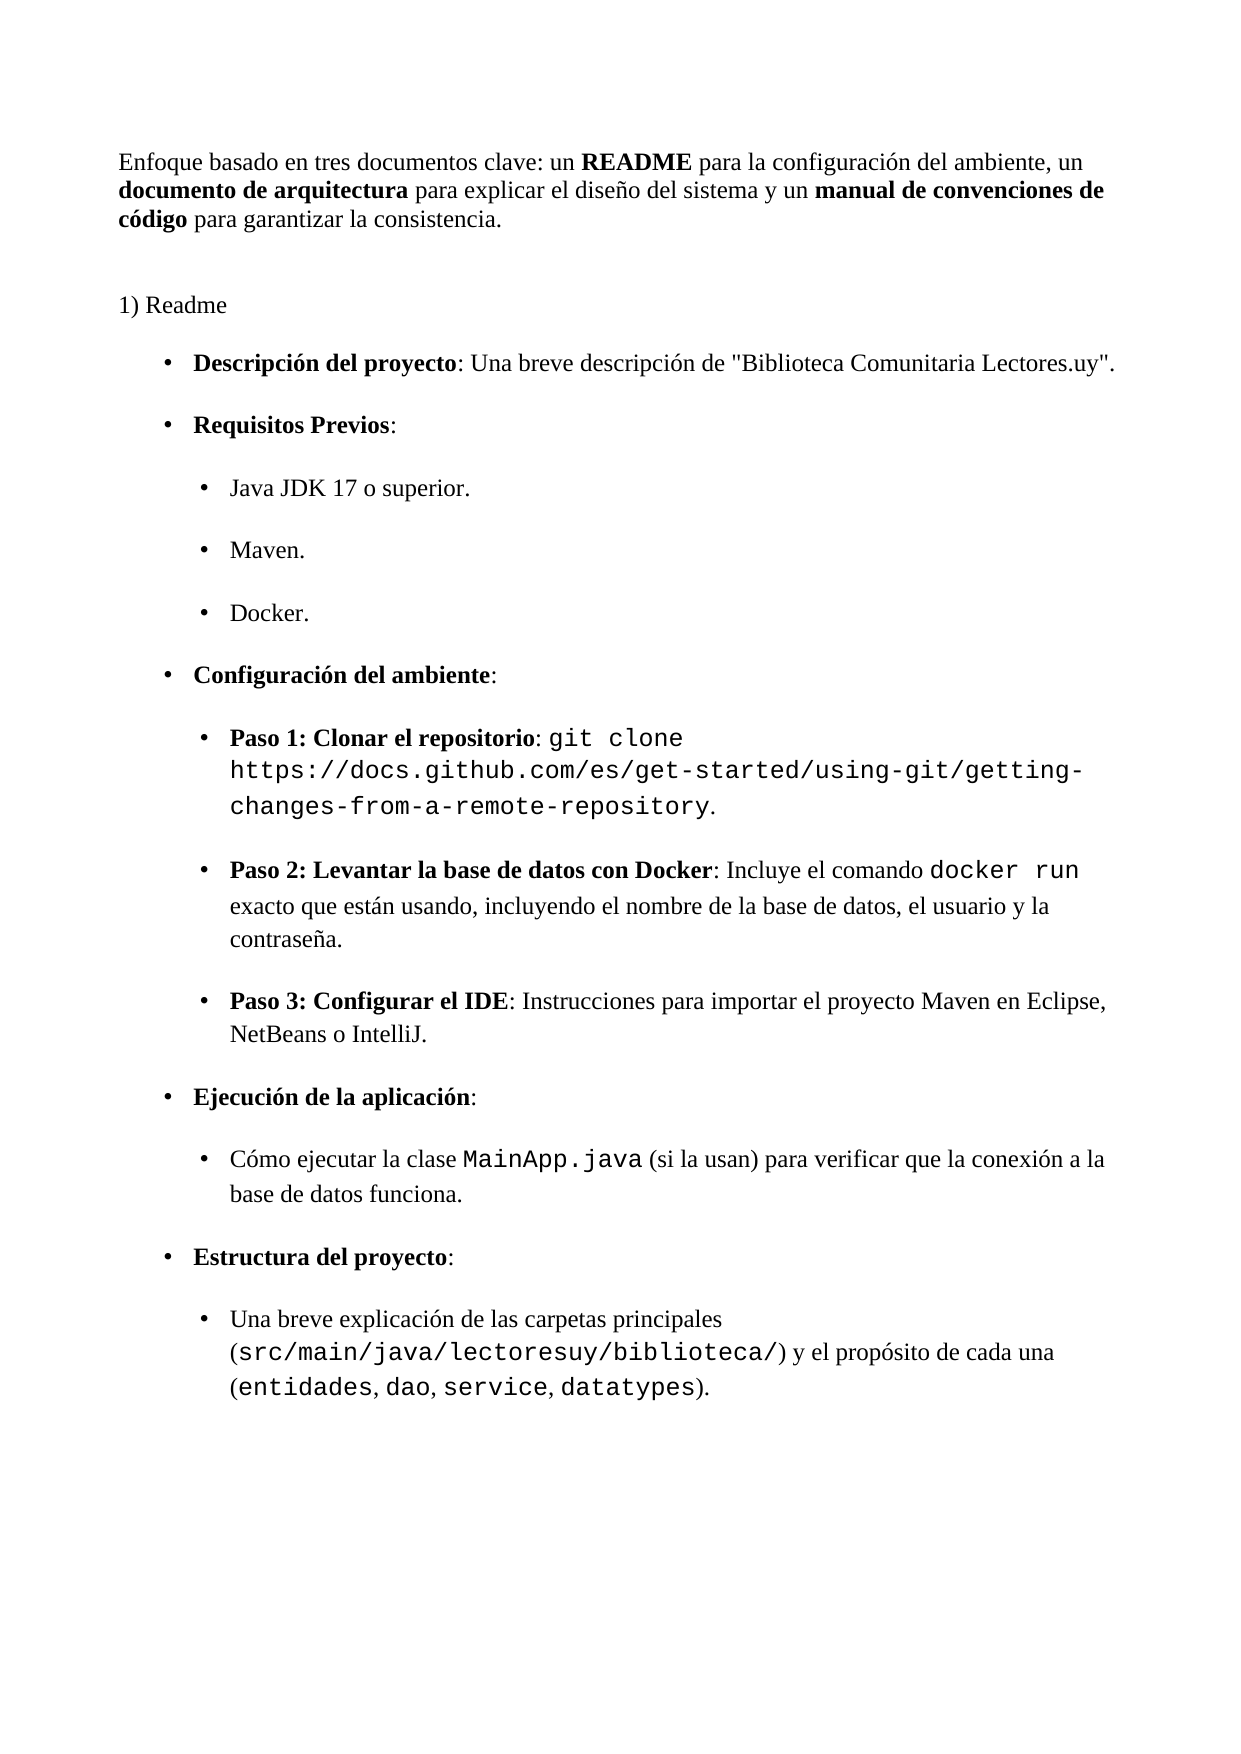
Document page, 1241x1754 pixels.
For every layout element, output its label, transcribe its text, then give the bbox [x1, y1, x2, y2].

list Paso 2: Levantar la base de datos con Docker: Incluye el comando docker run exacto que están usando, incluyendo el nombre de la base de datos, el usuario y la contraseña. [200, 856, 1122, 952]
list Requisitos Previos: [164, 411, 1122, 439]
list Una breve explicación de las carpetas principales (src/main/java/lectoresuy/biblioteca/) y el propósito de cada una (entidades, dao, service, datatypes). [200, 1304, 1122, 1403]
list Paso 1: Clonar el repositorio: git clone https://docs.github.com/es/get-started/using-git/getting-changes-from-a-remote-repository. [200, 723, 1122, 822]
list Descripción del proyecto: Una breve descripción de "Biblioteca Comunitaria Lectores.uy". [164, 348, 1122, 377]
list Estructura del proyecto: [164, 1242, 1122, 1271]
list Cómo ejecutar la clase MainApp.java (si la usan) para verificar que la conexión a la base de datos funciona. [200, 1144, 1122, 1208]
list Configuración del ambiente: [164, 661, 1122, 689]
list Docker. [200, 598, 1122, 627]
list Maven. [200, 536, 1122, 564]
list Paso 3: Configurar el IDE: Instrucciones para importar el proyecto Maven en Eclipse, NetBeans o IntelliJ. [200, 986, 1122, 1048]
text Enfoque basado en tres documentos clave: un README para la configuración del ambiente, un documento de arquitectura para explicar el diseño del sistema y un manual de convenciones de código para garantizar la consistencia. [118, 147, 1122, 233]
text 1) Readme [118, 291, 1122, 319]
list Java JDK 17 o superior. [200, 473, 1122, 502]
list Ejecución de la aplicación: [164, 1082, 1122, 1111]
